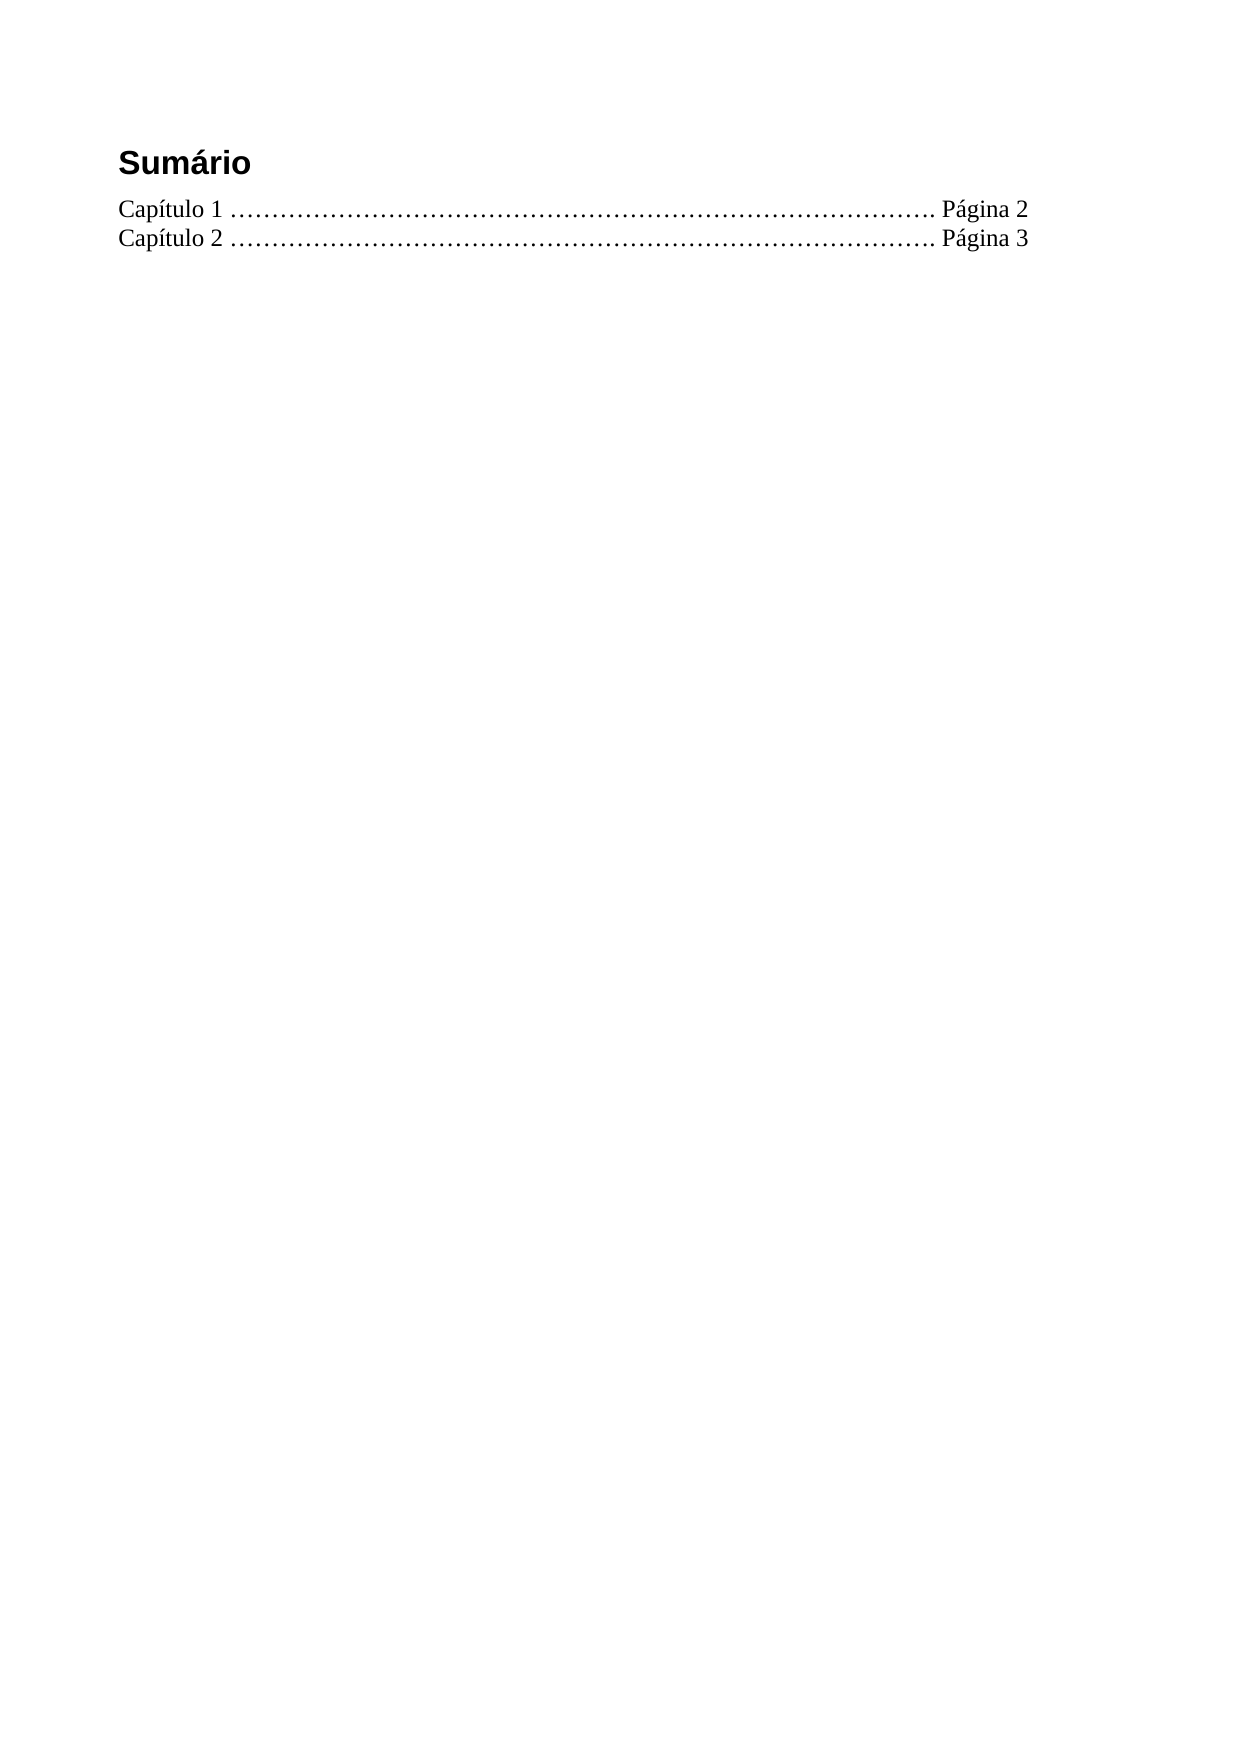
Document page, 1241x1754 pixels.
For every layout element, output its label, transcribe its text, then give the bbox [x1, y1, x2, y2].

text Capítulo 1 …………………………………………………………………………. Página 2 [118, 194, 1122, 223]
text Capítulo 2 …………………………………………………………………………. Página 3 [118, 223, 1122, 252]
subtitle Sumário [118, 143, 1122, 182]
